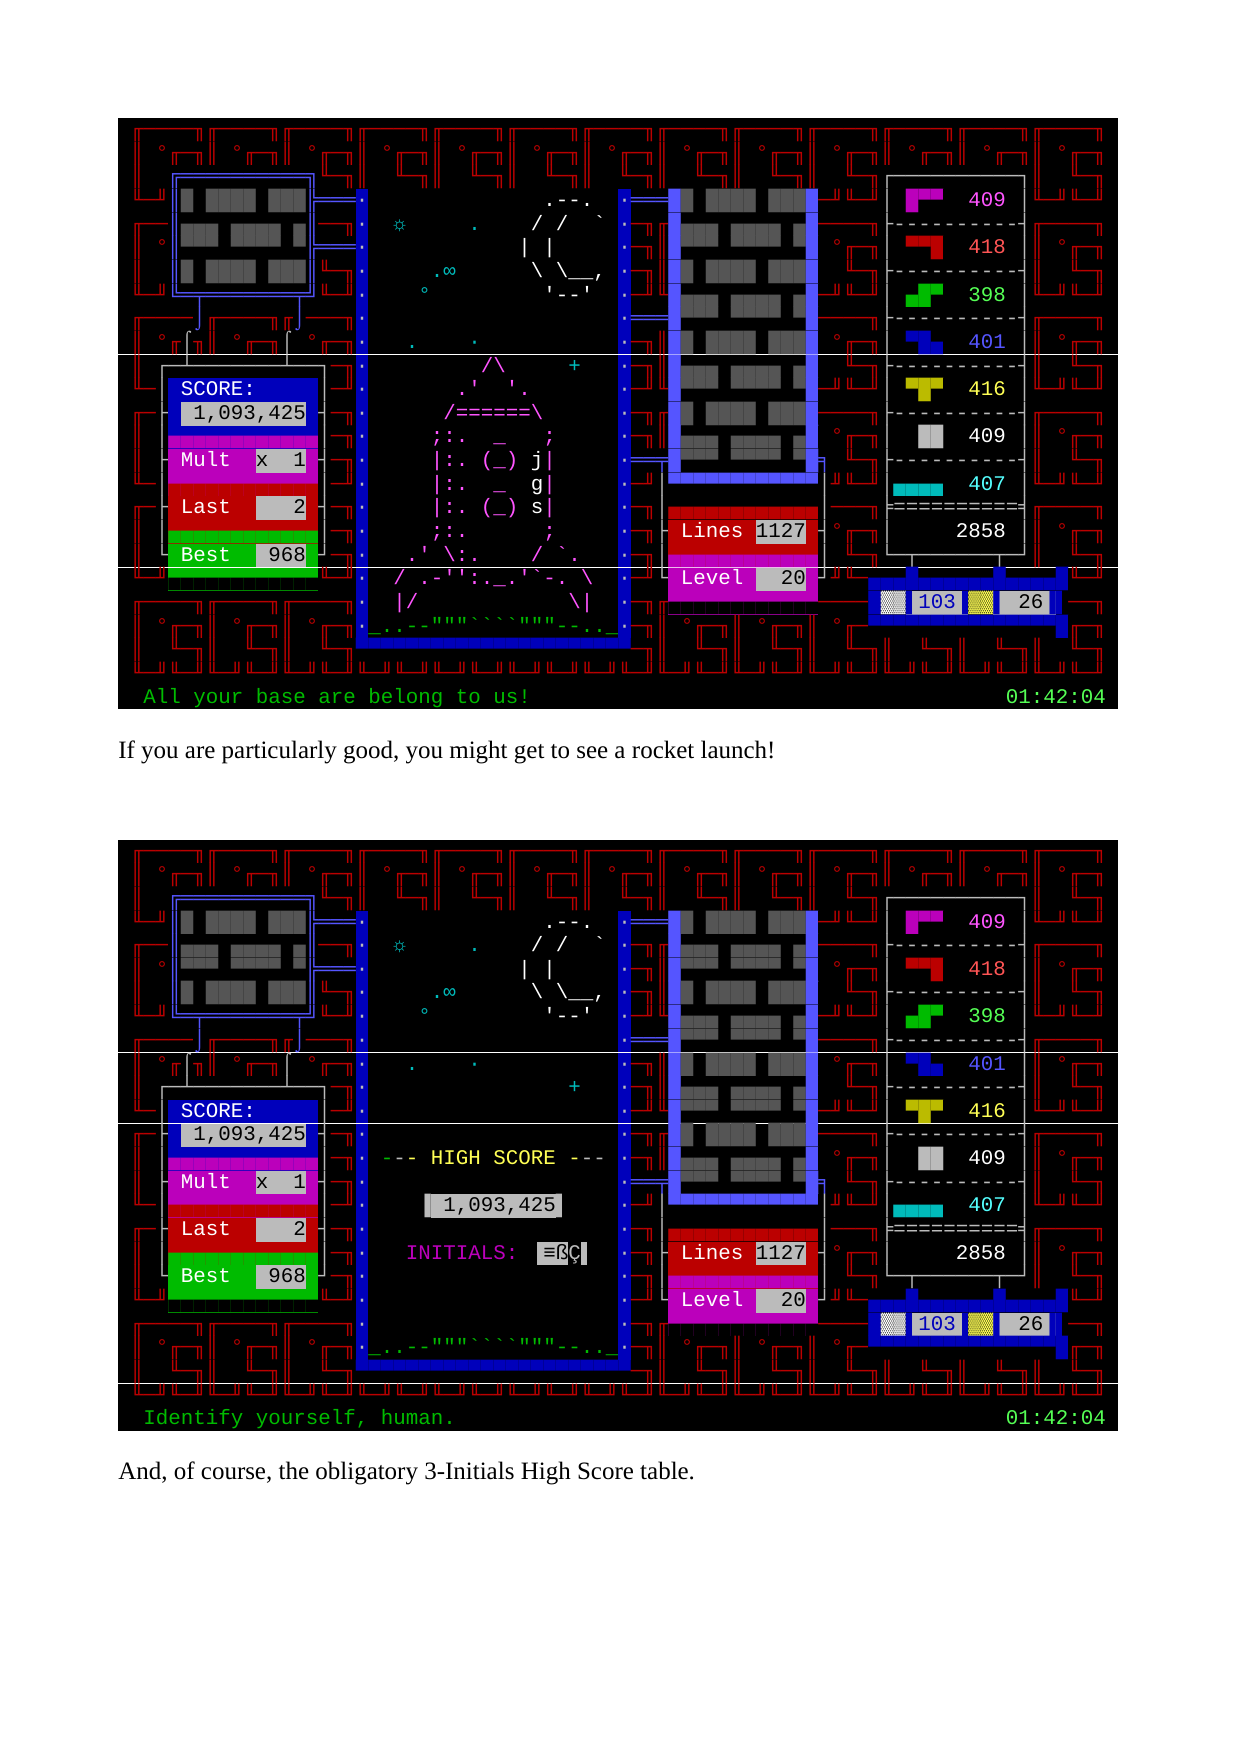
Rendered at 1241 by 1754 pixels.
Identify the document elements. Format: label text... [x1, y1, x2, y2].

text ╓─├ Last 2 ┤─╖∙ ∙─╖│▄▄▄▄▄▄▄▄▄▄▄▄│───╖╞==========╡╓────╖ [118, 1218, 1122, 1242]
text Identify yourself, human. 01:42:04 [118, 1407, 1122, 1431]
text ║ °╓─╖║ °╓─╖║ °╓─╖∙_..--"""````"""--.._∙─╖║ °╓─╖║ °╓─╖║ °╓─▀▀▀▀▀▀▀▀▀▀▀▀▀▀▀█╓─╖ [214, 615, 284, 638]
text ║ °╓─╖║ °╓─╖║ °╓─╖║ °╓─╖║ °╓─╖║ °╓─╖║ °╓─╖║ °╓─╖║ °╓─╖║ °╓─╖║ °╓─╖║ °╓─╖║ °╓─╖ [139, 142, 209, 165]
text ╓────╖╓────╖╓────╖∙ ∙─╖╓▄▄▄▄▄▄▄▄▄▄▄▄────█▓▓▌103▐▓▓▌ 26▐▌──╖ [118, 1313, 868, 1336]
text ║ ┌─┴───────┴──┐─╖∙ /\ + ∙─╖║█▄▄▄ ▄▄▄▄ ▄█ ╙─╖├----------┤║ ╙─╖ [118, 354, 1122, 378]
text ╙─│ SCORE: │─╜∙ ∙─╜╙█▀▀▀ ▀▀▀▀ ▀█─╜╙─╜│ ▀█▀ 416 │╙─╜╙─╜ [681, 1100, 805, 1123]
text ║ │▄▄▄▄▄▄▄▄▄▄▄▄│─╖∙ INITIALS: ▌≡ßÇ▐ ∙─╖├ Lines 1127 ┤°╓─╖│ 2858 │║ °╓─╖ [325, 1242, 530, 1265]
text ╙─│ SCORE: │─╜∙ ∙─╜╙█▀▀▀ ▀▀▀▀ ▀█─╜╙─╜│ ▀█▀ 416 │╙─╜╙─╜ [162, 1100, 324, 1123]
text ║ °║▀▀▀ ▀▀▀▀ ▀╠═══∙ | | ∙─╖║█▀▀▀ ▀▀▀▀ ▀█ °╓─╖│ ▀▀█ 418 │║ °╓─╖ [177, 958, 309, 982]
text ╓────⌡╓────╖╓⌡───╖∙ ∙═══█▀▀▀ ▀▀▀▀ ▀█────╖├----------┤╓────╖ [887, 1029, 1024, 1052]
text ╙─╜╙─╜╙─╜╙─╜╙─╜╙─╜╙─╜╙─╜╙─╜╙─╜╙─╜╙─╜╙─╜╙─╜╙─╜╙─╜╙─╜╙─╜╙─╜╙─╜╙─╜╙─╜╙─╜╙─╜╙─╜╙─╜ [118, 1383, 1122, 1407]
text ╓──║▄▄▄ ▄▄▄▄ ▄║──╖∙ ☼ . / / ` ∙─╖╓█▄▄▄ ▄▄▄▄ ▄█────╖├----------┤╓────╖ [681, 213, 805, 236]
text ╙─╜╚═╤═══════╤╝╙─╜∙ ° '--' ∙─╜╙█▄▄▄ ▄▄▄▄ ▄█─╜╙─╜│ ▄█▀ 398 │╙─╜╙─╜ [118, 1005, 1122, 1029]
text ╙─│▄▄▄▄▄▄▄▄▄▄▄▄│─╜∙ |:. _ g| ∙─╜│▀▀▀▀▀▀▀▀▀▀▀▀│╜╙─╜│▄▄▄▄ 407 │╙─╜╙─╜ [887, 473, 1024, 496]
text ╙─╜╚═╤═══════╤╝╙─╜∙ ° '--' ∙─╜╙█▄▄▄ ▄▄▄▄ ▄█─╜╙─╜│ ▄█▀ 398 │╙─╜╙─╜ [1025, 284, 1122, 307]
text ║ °║▀▀▀ ▀▀▀▀ ▀╠═══∙ | | ∙─╖║█▀▀▀ ▀▀▀▀ ▀█ °╓─╖│ ▀▀█ 418 │║ °╓─╖ [887, 958, 1024, 982]
text ║ °╓⌠╖║ °╓─╖⌠ °╓─╖∙ . ∙ ∙─╖║██ ████ ████ °╓─╖│ ▀█▄ 401 │║ °╓─╖ [214, 331, 659, 354]
text ╓──║▄▄▄ ▄▄▄▄ ▄║──╖∙ ☼ . / / ` ∙─╖╓█▄▄▄ ▄▄▄▄ ▄█────╖├----------┤╓────╖ [887, 213, 1024, 236]
text ╙─╜║█ ████ ███╠═══∙ .--. ∙═══██ ████ ████─╜╙─╜│ █▀▀ 409 │╙─╜╙─╜ [818, 911, 886, 934]
text ║ °╓─╖║ °╓─╖║ °╓─╖║ °╓─╖║ °╓─╖║ °╓─╖║ °╓─╖║ °╓─╖║ °╓─╖║ °╓─╖║ °╓─╖║ °╓─╖║ °╓─╖ [1039, 142, 1122, 165]
text ║ °╓─╖║ °╓─╖║ °╓─╖∙_..--"""````"""--.._∙─╖║ °╓─╖║ °╓─╖║ °╓─▀▀▀▀▀▀▀▀▀▀▀▀▀▀▀█╓─╖ [139, 615, 209, 638]
text ╙─╜║█ ████ ███╠═══∙ .--. ∙═══██ ████ ████─╜╙─╜│ █▀▀ 409 │╙─╜╙─╜ [1025, 911, 1122, 934]
text ║ °╓─╖║ °╓─╖║ °╓─╖║ °╓─╖║ °╓─╖║ °╓─╖║ °╓─╖║ °╓─╖║ °╓─╖║ °╓─╖║ °╓─╖║ °╓─╖║ °╓─╖ [514, 142, 584, 165]
text ║ ║█ ████ ███║╙─╖∙ .∞ \ \__, ∙─╖║██ ████ ████ ╙─╖├----------┤║ ╙─╖ [118, 260, 1122, 284]
text ╙─│ SCORE: │─╜∙ ∙─╜╙█▀▀▀ ▀▀▀▀ ▀█─╜╙─╜│ ▀█▀ 416 │╙─╜╙─╜ [818, 1100, 886, 1123]
text ╙─│ SCORE: │─╜∙ .' '. ∙─╜╙█▀▀▀ ▀▀▀▀ ▀█─╜╙─╜│ ▀█▀ 416 │╙─╜╙─╜ [118, 378, 1122, 402]
text ║ °║▀▀▀ ▀▀▀▀ ▀╠═══∙ | | ∙─╖║█▀▀▀ ▀▀▀▀ ▀█ °╓─╖│ ▀▀█ 418 │║ °╓─╖ [118, 236, 1122, 260]
text ╓─├ Last 2 ┤─╖∙ |:. (_) s| ∙─╖│▄▄▄▄▄▄▄▄▄▄▄▄│───╖╞==========╡╓────╖ [118, 496, 1122, 520]
text ╙─╜║█ ████ ███╠═══∙ .--. ∙═══██ ████ ████─╜╙─╜│ █▀▀ 409 │╙─╜╙─╜ [918, 911, 1024, 934]
text ╓────╖╓────╖╓────╖∙ ∙─╖╓▄▄▄▄▄▄▄▄▄▄▄▄────█▓▓▌103▐▓▓▌ 26▐▌──╖ [1061, 1313, 1122, 1336]
text ║ °║▀▀▀ ▀▀▀▀ ▀╠═══∙ | | ∙─╖║█▀▀▀ ▀▀▀▀ ▀█ °╓─╖│ ▀▀█ 418 │║ °╓─╖ [310, 958, 659, 982]
text ╙─│▄▄▄▄▄▄▄▄▄▄▄▄│─╜∙ |:. _ g| ∙─╜│▀▀▀▀▀▀▀▀▀▀▀▀│╜╙─╜│▄▄▄▄ 407 │╙─╜╙─╜ [662, 473, 824, 496]
text ║ °╓⌠╖║ °╓─╖⌠ °╓─╖∙ . ∙ ∙─╖║██ ████ ████ °╓─╖│ ▀█▄ 401 │║ °╓─╖ [118, 1052, 1122, 1076]
text ║ ║█ ████ ███║╙─╖∙ .∞ \ \__, ∙─╖║██ ████ ████ ╙─╖├----------┤║ ╙─╖ [118, 982, 1122, 1005]
text ║ │▄▄▄▄▄▄▄▄▄▄▄▄│─╖∙ ;:. _ ; ∙─╖║█▄▄▄ ▄▄▄▄ ▄█ °╓─╖│ ██ 409 │║ °╓─╖ [118, 426, 1122, 449]
text ║ °╓─╖║ °╓─╖║ °╓─╖║ °╓─╖║ °╓─╖║ °╓─╖║ °╓─╖║ °╓─╖║ °╓─╖║ °╓─╖║ °╓─╖║ °╓─╖║ °╓─╖ [964, 142, 1034, 165]
text ║ °╓⌠╖║ °╓─╖⌠ °╓─╖∙ . ∙ ∙─╖║██ ████ ████ °╓─╖│ ▀█▄ 401 │║ °╓─╖ [1039, 331, 1122, 354]
text ╓────⌡╓────╖╓⌡───╖∙ ∙═══█▀▀▀ ▀▀▀▀ ▀█────╖├----------┤╓────╖ [118, 307, 1122, 331]
text ╓─├ 1,093,425 ┤─╖∙ /======\ ∙─╖╓██ ████ ████────╖├----------┤╓────╖ [162, 402, 324, 426]
text ║ °║▀▀▀ ▀▀▀▀ ▀╠═══∙ | | ∙─╖║█▀▀▀ ▀▀▀▀ ▀█ °╓─╖│ ▀▀█ 418 │║ °╓─╖ [681, 958, 805, 982]
text ╙─│ SCORE: │─╜∙ ∙─╜╙█▀▀▀ ▀▀▀▀ ▀█─╜╙─╜│ ▀█▀ 416 │╙─╜╙─╜ [931, 1100, 1024, 1123]
text ╙─│▄▄▄▄▄▄▄▄▄▄▄▄│─╜∙ |:. _ g| ∙─╜│▀▀▀▀▀▀▀▀▀▀▀▀│╜╙─╜│▄▄▄▄ 407 │╙─╜╙─╜ [162, 473, 324, 496]
text ║ ├ Mult x 1 ┤─╖∙ ∙══╤█▀▀▀ ▀▀▀▀ ▀█╕ ╙─╖├----------┤║ ╙─╖ [162, 1171, 324, 1194]
text ║ °╓─╖║ °╓─╖║ °╓─╖∙_..--"""````"""--.._∙─╖║ °╓─╖║ °╓─╖║ °╓─▀▀▀▀▀▀▀▀▀▀▀▀▀▀▀█╓─╖ [739, 615, 809, 638]
text ╙─╜╚═╤═══════╤╝╙─╜∙ ° '--' ∙─╜╙█▄▄▄ ▄▄▄▄ ▄█─╜╙─╜│ ▄█▀ 398 │╙─╜╙─╜ [300, 284, 668, 307]
text ║ °╓─╖║ °╓─╖║ °╓─╖∙_..--"""````"""--.._∙─╖║ °╓─╖║ °╓─╖║ °╓─▀▀▀▀▀▀▀▀▀▀▀▀▀▀▀█╓─╖ [289, 615, 659, 638]
text ╓─├ 1,093,425 ┤─╖∙ /======\ ∙─╖╓██ ████ ████────╖├----------┤╓────╖ [887, 402, 1024, 426]
text ║ °╓─╖║ °╓─╖║ °╓─╖║ °╓─╖║ °╓─╖║ °╓─╖║ °╓─╖║ °╓─╖║ °╓─╖║ °╓─╖║ °╓─╖║ °╓─╖║ °╓─╖ [739, 142, 809, 165]
text ╓─├ 1,093,425 ┤─╖∙ /======\ ∙─╖╓██ ████ ████────╖├----------┤╓────╖ [818, 402, 886, 426]
text ╙─│▄▄▄▄▄▄▄▄▄▄▄▄│─╜∙ |:. _ g| ∙─╜│▀▀▀▀▀▀▀▀▀▀▀▀│╜╙─╜│▄▄▄▄ 407 │╙─╜╙─╜ [325, 473, 661, 496]
text ╓────⌡╓────╖╓⌡───╖∙ ∙═══█▀▀▀ ▀▀▀▀ ▀█────╖├----------┤╓────╖ [818, 1029, 886, 1052]
text ╓──║▄▄▄ ▄▄▄▄ ▄║──╖∙ ☼ . / / ` ∙─╖╓█▄▄▄ ▄▄▄▄ ▄█────╖├----------┤╓────╖ [118, 934, 1122, 958]
text ╓────╖╓────╖╓────╖╓────╖╓────╖╓────╖╓────╖╓────╖╓────╖╓────╖╓────╖╓────╖╓────╖ [118, 118, 1122, 142]
text ╙─╜║█ ████ ███╠═══∙ .--. ∙═══██ ████ ████─╜╙─╜│ █▀▀ 409 │╙─╜╙─╜ [118, 189, 1122, 213]
text And, of course, the obligatory 3-Initials High Score table. [118, 1456, 1122, 1485]
text ╙─╜║█ ████ ███╠═══∙ .--. ∙═══██ ████ ████─╜╙─╜│ █▀▀ 409 │╙─╜╙─╜ [310, 911, 668, 934]
text ╓────⌡╓────╖╓⌡───╖∙ ∙═══█▀▀▀ ▀▀▀▀ ▀█────╖├----------┤╓────╖ [1025, 1029, 1122, 1052]
text ║ °╓⌠╖║ °╓─╖⌠ °╓─╖∙ . ∙ ∙─╖║██ ████ ████ °╓─╖│ ▀█▄ 401 │║ °╓─╖ [818, 331, 886, 354]
text ║ ╔══════════╗╙─╖║ ╙─╖║ ╙─╖║ ╙─╖║ ╙─╖║ ╙─╖║ ╙─╖║ ╙─╖┌──────────┐║ ╙─╖ [118, 165, 1122, 189]
text ║ ├ Mult x 1 ┤─╖∙ ∙══╤█▀▀▀ ▀▀▀▀ ▀█╕ ╙─╖├----------┤║ ╙─╖ [818, 1171, 872, 1194]
text ║ │▄▄▄▄▄▄▄▄▄▄▄▄│─╖∙ INITIALS: ▌≡ßÇ▐ ∙─╖├ Lines 1127 ┤°╓─╖│ 2858 │║ °╓─╖ [162, 1242, 324, 1265]
text ╓─├ 1,093,425 ┤─╖∙ ∙─╖╓██ ████ ████────╖├----------┤╓────╖ [118, 1123, 1122, 1147]
text ║ °╓⌠╖║ °╓─╖⌠ °╓─╖∙ . ∙ ∙─╖║██ ████ ████ °╓─╖│ ▀█▄ 401 │║ °╓─╖ [931, 331, 1024, 354]
text All your base are belong to us! 01:42:04 [118, 686, 1122, 709]
text ║ ╙─╖║ ╙─╖║ ╙─╖▀▀▀▀▀▀▀▀▀▀▀▀▀▀▀▀▀▀▀▀▀▀─╖║ ╙─╖║ ╙─╖║ ╙─╖║ ╙─╖║ ╙─╖║ ╙─╖ [118, 638, 1122, 662]
text ║ ├ Mult x 1 ┤─╖∙ ∙══╤█▀▀▀ ▀▀▀▀ ▀█╕ ╙─╖├----------┤║ ╙─╖ [681, 1171, 805, 1194]
text ╙─│▄▄▄▄▄▄▄▄▄▄▄▄│─╜∙ ▐ 1,093,425▌ ∙─╜│▀▀▀▀▀▀▀▀▀▀▀▀│╜╙─╜│▄▄▄▄ 407 │╙─╜╙─╜ [118, 1194, 1122, 1218]
text ║ °╓─╖║ °╓─╖║ °╓─╖║ °╓─╖║ °╓─╖║ °╓─╖║ °╓─╖║ °╓─╖║ °╓─╖║ °╓─╖║ °╓─╖║ °╓─╖║ °╓─╖ [364, 142, 434, 165]
text ╙─│▄▄▄▄▄▄▄▄▄▄▄▄│─╜∙ |:. _ g| ∙─╜│▀▀▀▀▀▀▀▀▀▀▀▀│╜╙─╜│▄▄▄▄ 407 │╙─╜╙─╜ [825, 473, 886, 496]
text ╓────╖╓────╖╓────╖∙ |/ \| ∙─╖╓▄▄▄▄▄▄▄▄▄▄▄▄────█▓▓▌103▐▓▓▌ 26▐▌──╖ [118, 591, 1122, 615]
text ╓────╖╓────╖╓────╖╓────╖╓────╖╓────╖╓────╖╓────╖╓────╖╓────╖╓────╖╓────╖╓────╖ [118, 840, 1122, 863]
text ║ │▄▄▄▄▄▄▄▄▄▄▄▄│─╖∙ INITIALS: ▌≡ßÇ▐ ∙─╖├ Lines 1127 ┤°╓─╖│ 2858 │║ °╓─╖ [662, 1242, 824, 1265]
text ╙─╜╙─╜╙─╜╙─╜╙─╜╙─╜╙─╜╙─╜╙─╜╙─╜╙─╜╙─╜╙─╜╙─╜╙─╜╙─╜╙─╜╙─╜╙─╜╙─╜╙─╜╙─╜╙─╜╙─╜╙─╜╙─╜ [118, 662, 1122, 686]
text ╙─│▄▄▄▄▄▄▄▄▄▄▄▄│─╜∙ |:. _ g| ∙─╜│▀▀▀▀▀▀▀▀▀▀▀▀│╜╙─╜│▄▄▄▄ 407 │╙─╜╙─╜ [1025, 473, 1122, 496]
text ║ ╙─╖║ ╙─╖║ ╙─╖▀▀▀▀▀▀▀▀▀▀▀▀▀▀▀▀▀▀▀▀▀▀─╖║ ╙─╖║ ╙─╖║ ╙─╖║ ╙─╖║ ╙─╖║ ╙─╖ [327, 1360, 647, 1383]
text ╓────⌡╓────╖╓⌡───╖∙ ∙═══█▀▀▀ ▀▀▀▀ ▀█────╖├----------┤╓────╖ [299, 1029, 668, 1052]
text ╓─├ 1,093,425 ┤─╖∙ /======\ ∙─╖╓██ ████ ████────╖├----------┤╓────╖ [1025, 402, 1122, 426]
text ╙─╜╚═╤═══════╤╝╙─╜∙ ° '--' ∙─╜╙█▄▄▄ ▄▄▄▄ ▄█─╜╙─╜│ ▄█▀ 398 │╙─╜╙─╜ [818, 284, 886, 307]
text ║ °║▀▀▀ ▀▀▀▀ ▀╠═══∙ | | ∙─╖║█▀▀▀ ▀▀▀▀ ▀█ °╓─╖│ ▀▀█ 418 │║ °╓─╖ [1039, 958, 1122, 982]
text ║ °╓─╖║ °╓─╖║ °╓─╖∙_..--"""````"""--.._∙─╖║ °╓─╖║ °╓─╖║ °╓─▀▀▀▀▀▀▀▀▀▀▀▀▀▀▀█╓─╖ [852, 626, 1055, 638]
text ║ └ Best 968 ┘─╖∙ .' \:. / `. ∙─╖│▄▄▄▄▄▄▄▄▄▄▄▄│ ╙─╖└─┬──────┬─┘║ ╙─╖ [662, 544, 824, 567]
text ║ °╓─╖║ °╓─╖║ °╓─╖∙_..--"""````"""--.._∙─╖║ °╓─╖║ °╓─╖║ °╓─▀▀▀▀▀▀▀▀▀▀▀▀▀▀▀█╓─╖ [664, 615, 734, 638]
text ║ °╓─╖║ °╓─╖║ °╓─╖║ °╓─╖║ °╓─╖║ °╓─╖║ °╓─╖║ °╓─╖║ °╓─╖║ °╓─╖║ °╓─╖║ °╓─╖║ °╓─╖ [214, 142, 284, 165]
text ╓────⌡╓────╖╓⌡───╖∙ ∙═══█▀▀▀ ▀▀▀▀ ▀█────╖├----------┤╓────╖ [118, 1029, 199, 1052]
text ║ °╓─╖║ °╓─╖║ °╓─╖║ °╓─╖║ °╓─╖║ °╓─╖║ °╓─╖║ °╓─╖║ °╓─╖║ °╓─╖║ °╓─╖║ °╓─╖║ °╓─╖ [664, 142, 734, 165]
text ║ └ Best 968 ┘─╖∙ ∙─╖│▄▄▄▄▄▄▄▄▄▄▄▄│ ╙─╖└─┬──────┬─┘║ ╙─╖ [118, 1265, 1122, 1289]
text ╓──║▄▄▄ ▄▄▄▄ ▄║──╖∙ ☼ . / / ` ∙─╖╓█▄▄▄ ▄▄▄▄ ▄█────╖├----------┤╓────╖ [1025, 213, 1122, 236]
text ╓─├ 1,093,425 ┤─╖∙ /======\ ∙─╖╓██ ████ ████────╖├----------┤╓────╖ [681, 402, 805, 426]
text ╓────⌡╓────╖╓⌡───╖∙ ∙═══█▀▀▀ ▀▀▀▀ ▀█────╖├----------┤╓────╖ [199, 1029, 299, 1052]
text ║ │▄▄▄▄▄▄▄▄▄▄▄▄│─╖∙ --- HIGH SCORE --- ∙─╖║█▄▄▄ ▄▄▄▄ ▄█ °╓─╖│ ██ 409 │║ °╓─╖ [118, 1147, 1122, 1171]
text ║ ├ Mult x 1 ┤─╖∙ ∙══╤█▀▀▀ ▀▀▀▀ ▀█╕ ╙─╖├----------┤║ ╙─╖ [1039, 1171, 1097, 1194]
text If you are particularly good, you might get to see a rocket launch! [118, 735, 1122, 763]
text ║ ┌─┴───────┴──┐─╖∙ + ∙─╖║█▄▄▄ ▄▄▄▄ ▄█ ╙─╖├----------┤║ ╙─╖ [118, 1076, 1122, 1100]
text ║ ├ Mult x 1 ┤─╖∙ ∙══╤█▀▀▀ ▀▀▀▀ ▀█╕ ╙─╖├----------┤║ ╙─╖ [887, 1171, 1024, 1194]
text ╙─╜▄▄▄▄▄▄▄▄▄▄▄▄╙─╜∙ ∙─╜└ Level 20 ┘╜╙─▄▄▄█▄▄▄▄▄▄█▄▄▄▄█╙─╜ [118, 1289, 1122, 1313]
text ║ ╔══════════╗╙─╖║ ╙─╖║ ╙─╖║ ╙─╖║ ╙─╖║ ╙─╖║ ╙─╖║ ╙─╖┌──────────┐║ ╙─╖ [118, 887, 1122, 911]
text ║ °╓─╖║ °╓─╖║ °╓─╖∙_..--"""````"""--.._∙─╖║ °╓─╖║ °╓─╖║ °╓─▀▀▀▀▀▀▀▀▀▀▀▀▀▀▀█╓─╖ [118, 1336, 1122, 1360]
text ╓─├ 1,093,425 ┤─╖∙ /======\ ∙─╖╓██ ████ ████────╖├----------┤╓────╖ [325, 402, 668, 426]
text ║ │▄▄▄▄▄▄▄▄▄▄▄▄│─╖∙ INITIALS: ▌≡ßÇ▐ ∙─╖├ Lines 1127 ┤°╓─╖│ 2858 │║ °╓─╖ [593, 1242, 661, 1265]
text ║ °╓─╖║ °╓─╖║ °╓─╖║ °╓─╖║ °╓─╖║ °╓─╖║ °╓─╖║ °╓─╖║ °╓─╖║ °╓─╖║ °╓─╖║ °╓─╖║ °╓─╖ [289, 142, 359, 165]
text ║ °╓─╖║ °╓─╖║ °╓─╖║ °╓─╖║ °╓─╖║ °╓─╖║ °╓─╖║ °╓─╖║ °╓─╖║ °╓─╖║ °╓─╖║ °╓─╖║ °╓─╖ [889, 142, 959, 165]
text ╙─│ SCORE: │─╜∙ ∙─╜╙█▀▀▀ ▀▀▀▀ ▀█─╜╙─╜│ ▀█▀ 416 │╙─╜╙─╜ [325, 1100, 668, 1123]
text ╙─│ SCORE: │─╜∙ ∙─╜╙█▀▀▀ ▀▀▀▀ ▀█─╜╙─╜│ ▀█▀ 416 │╙─╜╙─╜ [1025, 1100, 1122, 1123]
text ║ °╓⌠╖║ °╓─╖⌠ °╓─╖∙ . ∙ ∙─╖║██ ████ ████ °╓─╖│ ▀█▄ 401 │║ °╓─╖ [139, 331, 209, 354]
text ║ °╓─╖║ °╓─╖║ °╓─╖║ °╓─╖║ °╓─╖║ °╓─╖║ °╓─╖║ °╓─╖║ °╓─╖║ °╓─╖║ °╓─╖║ °╓─╖║ °╓─╖ [439, 142, 509, 165]
text ╓────⌡╓────╖╓⌡───╖∙ ∙═══█▀▀▀ ▀▀▀▀ ▀█────╖├----------┤╓────╖ [681, 1029, 805, 1052]
text ╙─╜╚═╤═══════╤╝╙─╜∙ ° '--' ∙─╜╙█▄▄▄ ▄▄▄▄ ▄█─╜╙─╜│ ▄█▀ 398 │╙─╜╙─╜ [118, 284, 199, 307]
text ╙─╜╚═╤═══════╤╝╙─╜∙ ° '--' ∙─╜╙█▄▄▄ ▄▄▄▄ ▄█─╜╙─╜│ ▄█▀ 398 │╙─╜╙─╜ [681, 284, 805, 307]
text ║ °║▀▀▀ ▀▀▀▀ ▀╠═══∙ | | ∙─╖║█▀▀▀ ▀▀▀▀ ▀█ °╓─╖│ ▀▀█ 418 │║ °╓─╖ [818, 958, 886, 982]
text ║ └ Best 968 ┘─╖∙ .' \:. / `. ∙─╖│▄▄▄▄▄▄▄▄▄▄▄▄│ ╙─╖└─┬──────┬─┘║ ╙─╖ [887, 544, 1024, 554]
text ║ │▄▄▄▄▄▄▄▄▄▄▄▄│─╖∙ ;:. ; ∙─╖├ Lines 1127 ┤°╓─╖│ 2858 │║ °╓─╖ [118, 520, 1122, 544]
text ╓──║▄▄▄ ▄▄▄▄ ▄║──╖∙ ☼ . / / ` ∙─╖╓█▄▄▄ ▄▄▄▄ ▄█────╖├----------┤╓────╖ [818, 213, 886, 236]
text ║ │▄▄▄▄▄▄▄▄▄▄▄▄│─╖∙ INITIALS: ▌≡ßÇ▐ ∙─╖├ Lines 1127 ┤°╓─╖│ 2858 │║ °╓─╖ [1039, 1242, 1122, 1265]
text ╙─╜▄▄▄▄▄▄▄▄▄▄▄▄╙─╜∙ / .-'':._.'`-. \ ∙─╜└ Level 20 ┘╜╙─▄▄▄█▄▄▄▄▄▄█▄▄▄▄█╙─╜ [118, 567, 1122, 591]
text ║ °╓─╖║ °╓─╖║ °╓─╖║ °╓─╖║ °╓─╖║ °╓─╖║ °╓─╖║ °╓─╖║ °╓─╖║ °╓─╖║ °╓─╖║ °╓─╖║ °╓─╖ [118, 863, 1122, 887]
text ║ ├ Mult x 1 ┤─╖∙ |:. (_) j| ∙══╤█▀▀▀ ▀▀▀▀ ▀█╕ ╙─╖├----------┤║ ╙─╖ [118, 449, 1122, 473]
text ╓──║▄▄▄ ▄▄▄▄ ▄║──╖∙ ☼ . / / ` ∙─╖╓█▄▄▄ ▄▄▄▄ ▄█────╖├----------┤╓────╖ [177, 213, 309, 236]
text ║ └ Best 968 ┘─╖∙ .' \:. / `. ∙─╖│▄▄▄▄▄▄▄▄▄▄▄▄│ ╙─╖└─┬──────┬─┘║ ╙─╖ [139, 544, 661, 567]
text ╙─╜╚═╤═══════╤╝╙─╜∙ ° '--' ∙─╜╙█▄▄▄ ▄▄▄▄ ▄█─╜╙─╜│ ▄█▀ 398 │╙─╜╙─╜ [931, 284, 1024, 307]
text ║ ├ Mult x 1 ┤─╖∙ ∙══╤█▀▀▀ ▀▀▀▀ ▀█╕ ╙─╖├----------┤║ ╙─╖ [325, 1171, 668, 1194]
text ╓──║▄▄▄ ▄▄▄▄ ▄║──╖∙ ☼ . / / ` ∙─╖╓█▄▄▄ ▄▄▄▄ ▄█────╖├----------┤╓────╖ [314, 213, 668, 236]
text ║ °╓─╖║ °╓─╖║ °╓─╖║ °╓─╖║ °╓─╖║ °╓─╖║ °╓─╖║ °╓─╖║ °╓─╖║ °╓─╖║ °╓─╖║ °╓─╖║ °╓─╖ [589, 142, 659, 165]
text ║ │▄▄▄▄▄▄▄▄▄▄▄▄│─╖∙ INITIALS: ▌≡ßÇ▐ ∙─╖├ Lines 1127 ┤°╓─╖│ 2858 │║ °╓─╖ [887, 1242, 1024, 1265]
text ║ °╓─╖║ °╓─╖║ °╓─╖║ °╓─╖║ °╓─╖║ °╓─╖║ °╓─╖║ °╓─╖║ °╓─╖║ °╓─╖║ °╓─╖║ °╓─╖║ °╓─╖ [814, 142, 884, 165]
